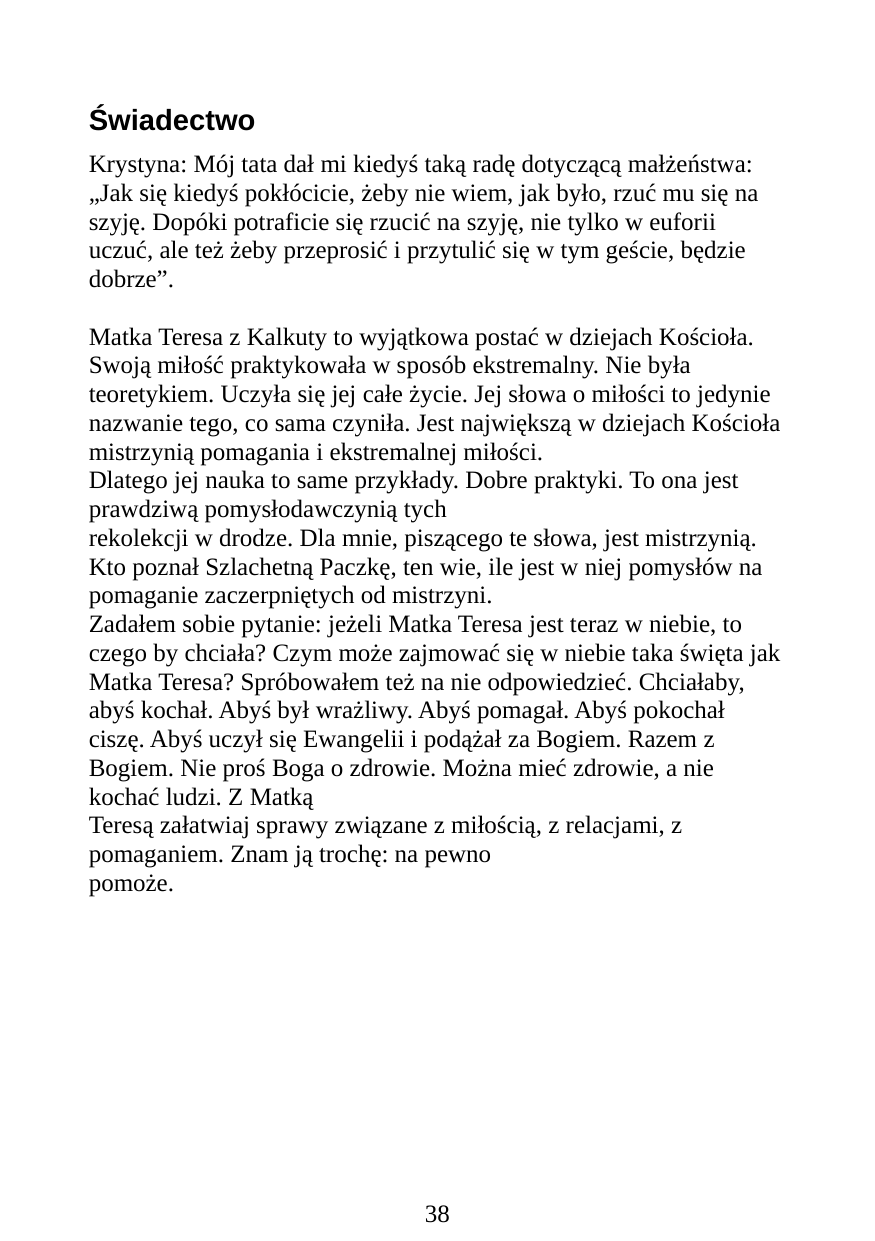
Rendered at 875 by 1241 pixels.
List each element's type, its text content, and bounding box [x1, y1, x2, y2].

subtitle Świadectwo [88, 103, 786, 137]
text rekolekcji w drodze. Dla mnie, piszącego te słowa, jest mistrzynią. Kto poznał Szlachetną Paczkę, ten wie, ile jest w niej pomysłów na pomaganie zaczerpniętych od mistrzyni. [88, 523, 786, 609]
text Teresą załatwiaj sprawy związane z miłością, z relacjami, z pomaganiem. Znam ją trochę: na pewno [88, 810, 786, 868]
text Dlatego jej nauka to same przykłady. Dobre praktyki. To ona jest prawdziwą pomysłodawczynią tych [88, 465, 786, 523]
text Krystyna: Mój tata dał mi kiedyś taką radę dotyczącą małżeństwa: „Jak się kiedyś pokłócicie, żeby nie wiem, jak było, rzuć mu się na szyję. Dopóki potraficie się rzucić na szyję, nie tylko w euforii uczuć, ale też żeby przeprosić i przytulić się w tym geście, będzie dobrze”. [88, 149, 786, 322]
text Zadałem sobie pytanie: jeżeli Matka Teresa jest teraz w niebie, to czego by chciała? Czym może zajmować się w niebie taka święta jak Matka Teresa? Spróbowałem też na nie odpowiedzieć. Chciałaby, [88, 609, 786, 695]
text pomoże. [88, 868, 786, 925]
text abyś kochał. Abyś był wrażliwy. Abyś pomagał. Abyś pokochał ciszę. Abyś uczył się Ewangelii i podążał za Bogiem. Razem z Bogiem. Nie proś Boga o zdrowie. Można mieć zdrowie, a nie kochać ludzi. Z Matką [88, 695, 786, 810]
text Matka Teresa z Kalkuty to wyjątkowa postać w dziejach Kościoła. Swoją miłość praktykowała w sposób ekstremalny. Nie była teoretykiem. Uczyła się jej całe życie. Jej słowa o miłości to jedynie nazwanie tego, co sama czyniła. Jest największą w dziejach Kościoła mistrzynią pomagania i ekstremalnej miłości. [88, 322, 786, 465]
